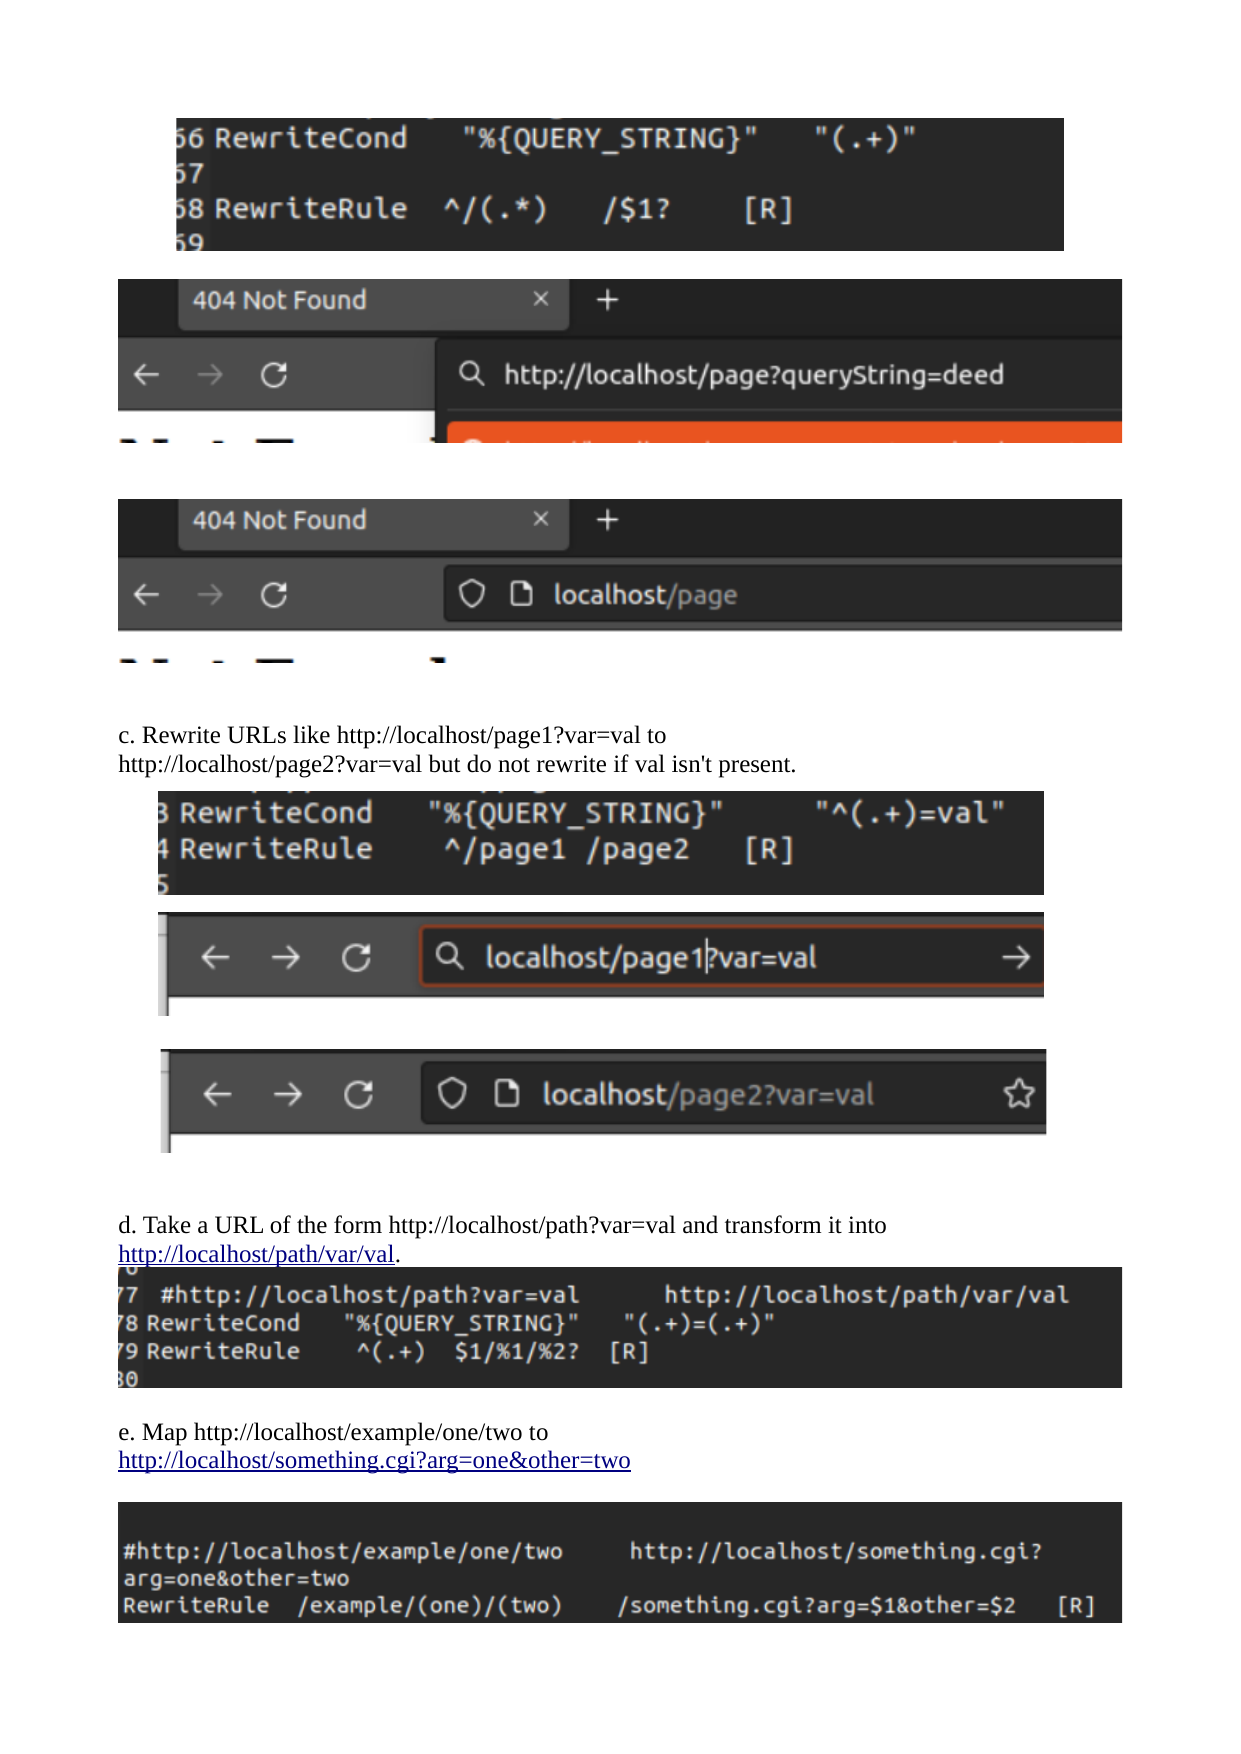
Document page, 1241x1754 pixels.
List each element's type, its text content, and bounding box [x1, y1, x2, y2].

text http://localhost/something.cgi?arg=one&other=two [118, 1445, 1122, 1474]
picture [158, 791, 1044, 895]
picture [160, 1049, 1047, 1153]
picture [176, 118, 1064, 251]
picture [118, 279, 1123, 443]
picture [118, 1267, 1123, 1388]
text http://localhost/path/var/val. [118, 1239, 1122, 1267]
text c. Rewrite URLs like http://localhost/page1?var=val to [118, 720, 1122, 749]
picture [118, 499, 1123, 663]
text e. Map http://localhost/example/one/two to [118, 1417, 1122, 1445]
picture [158, 912, 1044, 1016]
text d. Take a URL of the form http://localhost/path?var=val and transform it into [118, 1210, 1122, 1239]
text http://localhost/page2?var=val but do not rewrite if val isn't present. [118, 749, 1122, 777]
picture [118, 1502, 1123, 1623]
